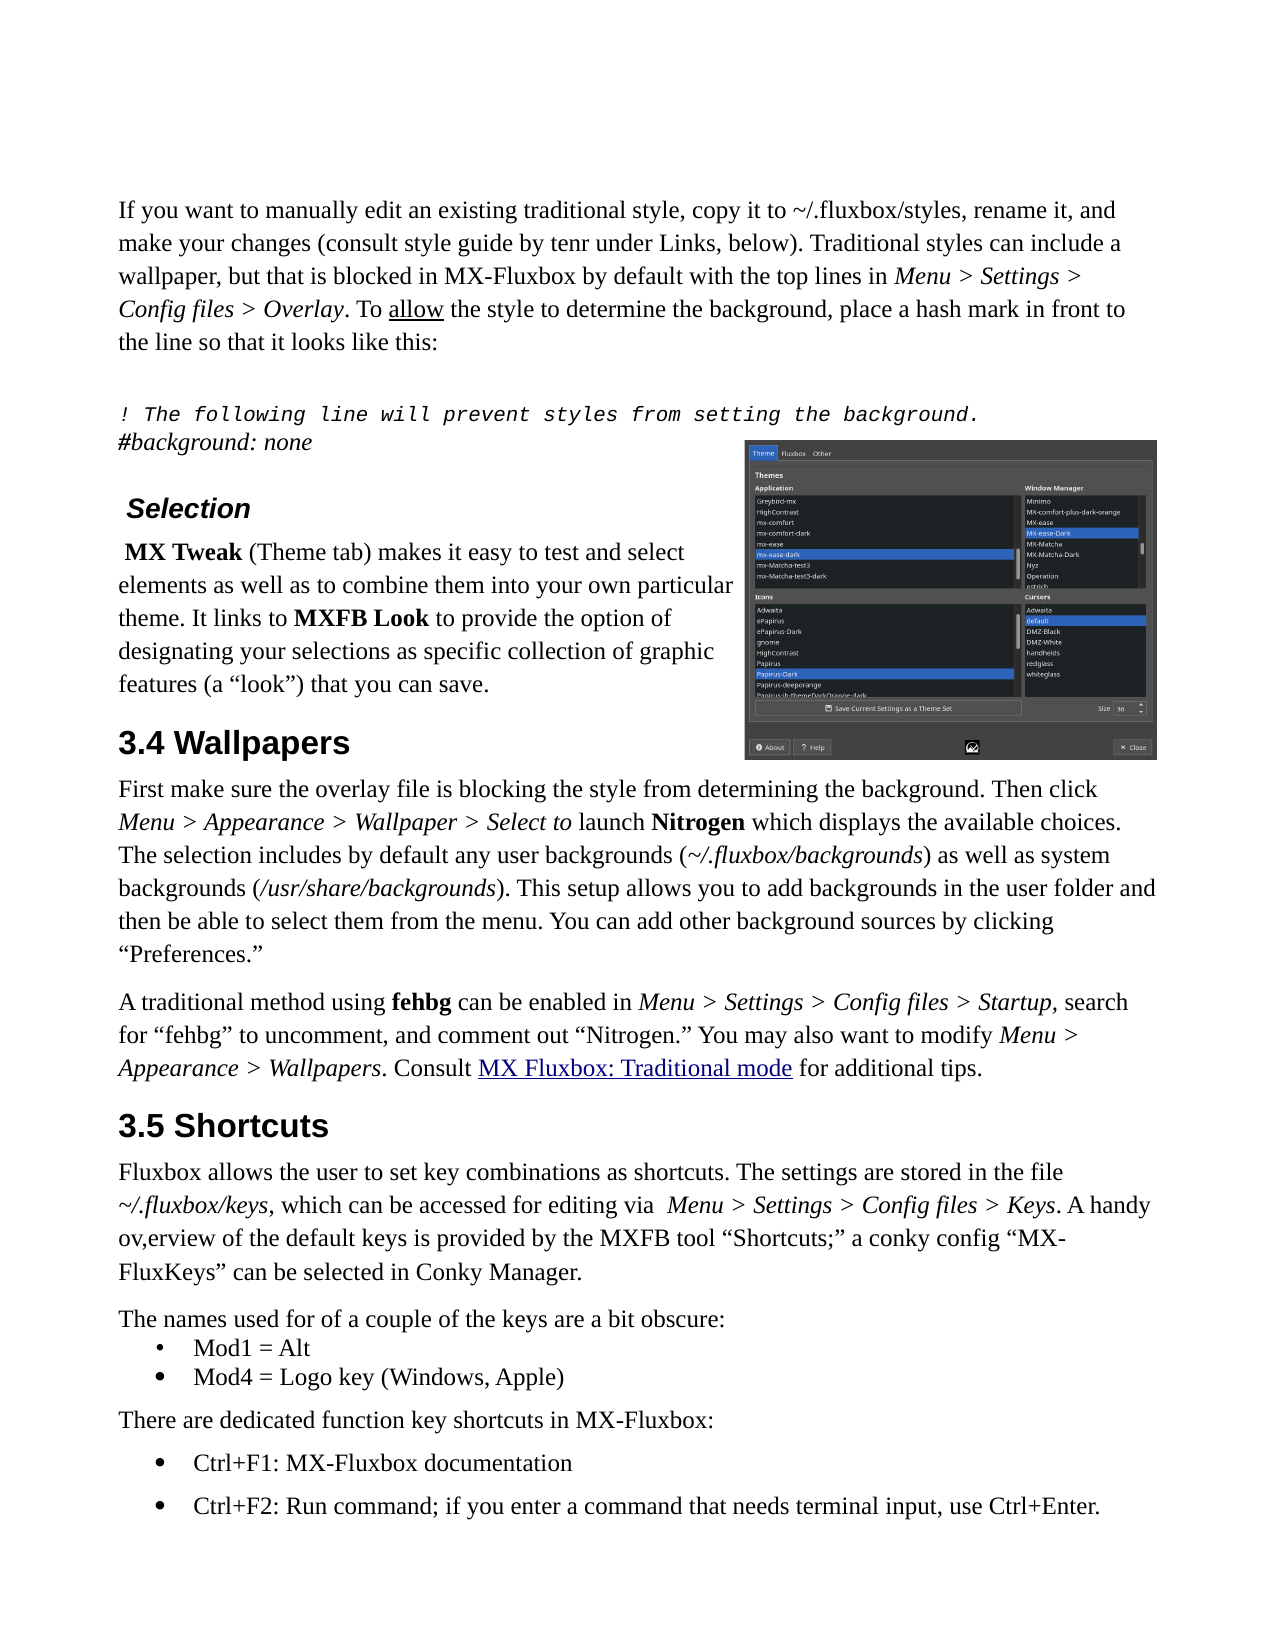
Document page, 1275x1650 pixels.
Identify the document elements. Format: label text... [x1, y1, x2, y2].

list Ctrl+F1: MX-Fluxbox documentation [156, 1448, 1157, 1477]
list Mod4 = Logo key (Windows, Apple) [156, 1362, 1157, 1390]
text MX Tweak (Theme tab) makes it easy to test and select elements as well as to combine them into your own particular theme. It links to MXFB Look to provide the option of designating your selections as specific collection of graphic features (a “look”) that you can save. [118, 537, 744, 698]
subtitle 3.5 Shortcuts [118, 1107, 1157, 1145]
text A traditional method using fehbg can be enabled in Menu > Settings > Config files > Startup, search for “fehbg” to uncomment, and comment out “Nitrogen.” You may also want to modify Menu > Appearance > Wallpapers. Consult MX Fluxbox: Traditional mode for additional tips. [118, 987, 1157, 1081]
subtitle Selection [118, 492, 744, 524]
list Ctrl+F2: Run command; if you enter a command that needs terminal input, use Ctrl+Enter. [156, 1491, 1157, 1520]
text First make sure the overlay file is blocking the style from determining the background. Then click Menu > Appearance > Wallpaper > Select to launch Nitrogen which displays the available choices. The selection includes by default any user backgrounds (~/.fluxbox/backgrounds) as well as system backgrounds (/usr/share/backgrounds). This setup allows you to add backgrounds in the user folder and then be able to select them from the menu. You can add other background sources by clicking “Preferences.” [118, 774, 1157, 968]
text The names used for of a couple of the keys are a bit obscure: [118, 1304, 1157, 1333]
list Mod1 = Alt [156, 1333, 1157, 1362]
text Fluxbox allows the user to set key combinations as shortcuts. The settings are stored in the file ~/.fluxbox/keys, which can be accessed for editing via Menu > Settings > Config files > Keys. A handy ov,erview of the default keys is provided by the MXFB tool “Shortcuts;” a conky config “MX-FluxKeys” can be selected in Conky Manager. [118, 1157, 1157, 1285]
picture [744, 440, 1157, 760]
text ! The following line will prevent styles from setting the background. [118, 404, 1157, 427]
text #background: none [118, 427, 1157, 456]
subtitle 3.4 Wallpapers [118, 723, 1157, 761]
text There are dedicated function key shortcuts in MX-Fluxbox: [118, 1405, 1157, 1433]
text If you want to manually edit an existing traditional style, copy it to ~/.fluxbox/styles, rename it, and make your changes (consult style guide by tenr under Links, below). Traditional styles can include a wallpaper, but that is blocked in MX-Fluxbox by default with the top lines in Menu > Settings > Config files > Overlay. To allow the style to determine the background, place a hash mark in front to the line so that it looks like this: [118, 195, 1157, 356]
